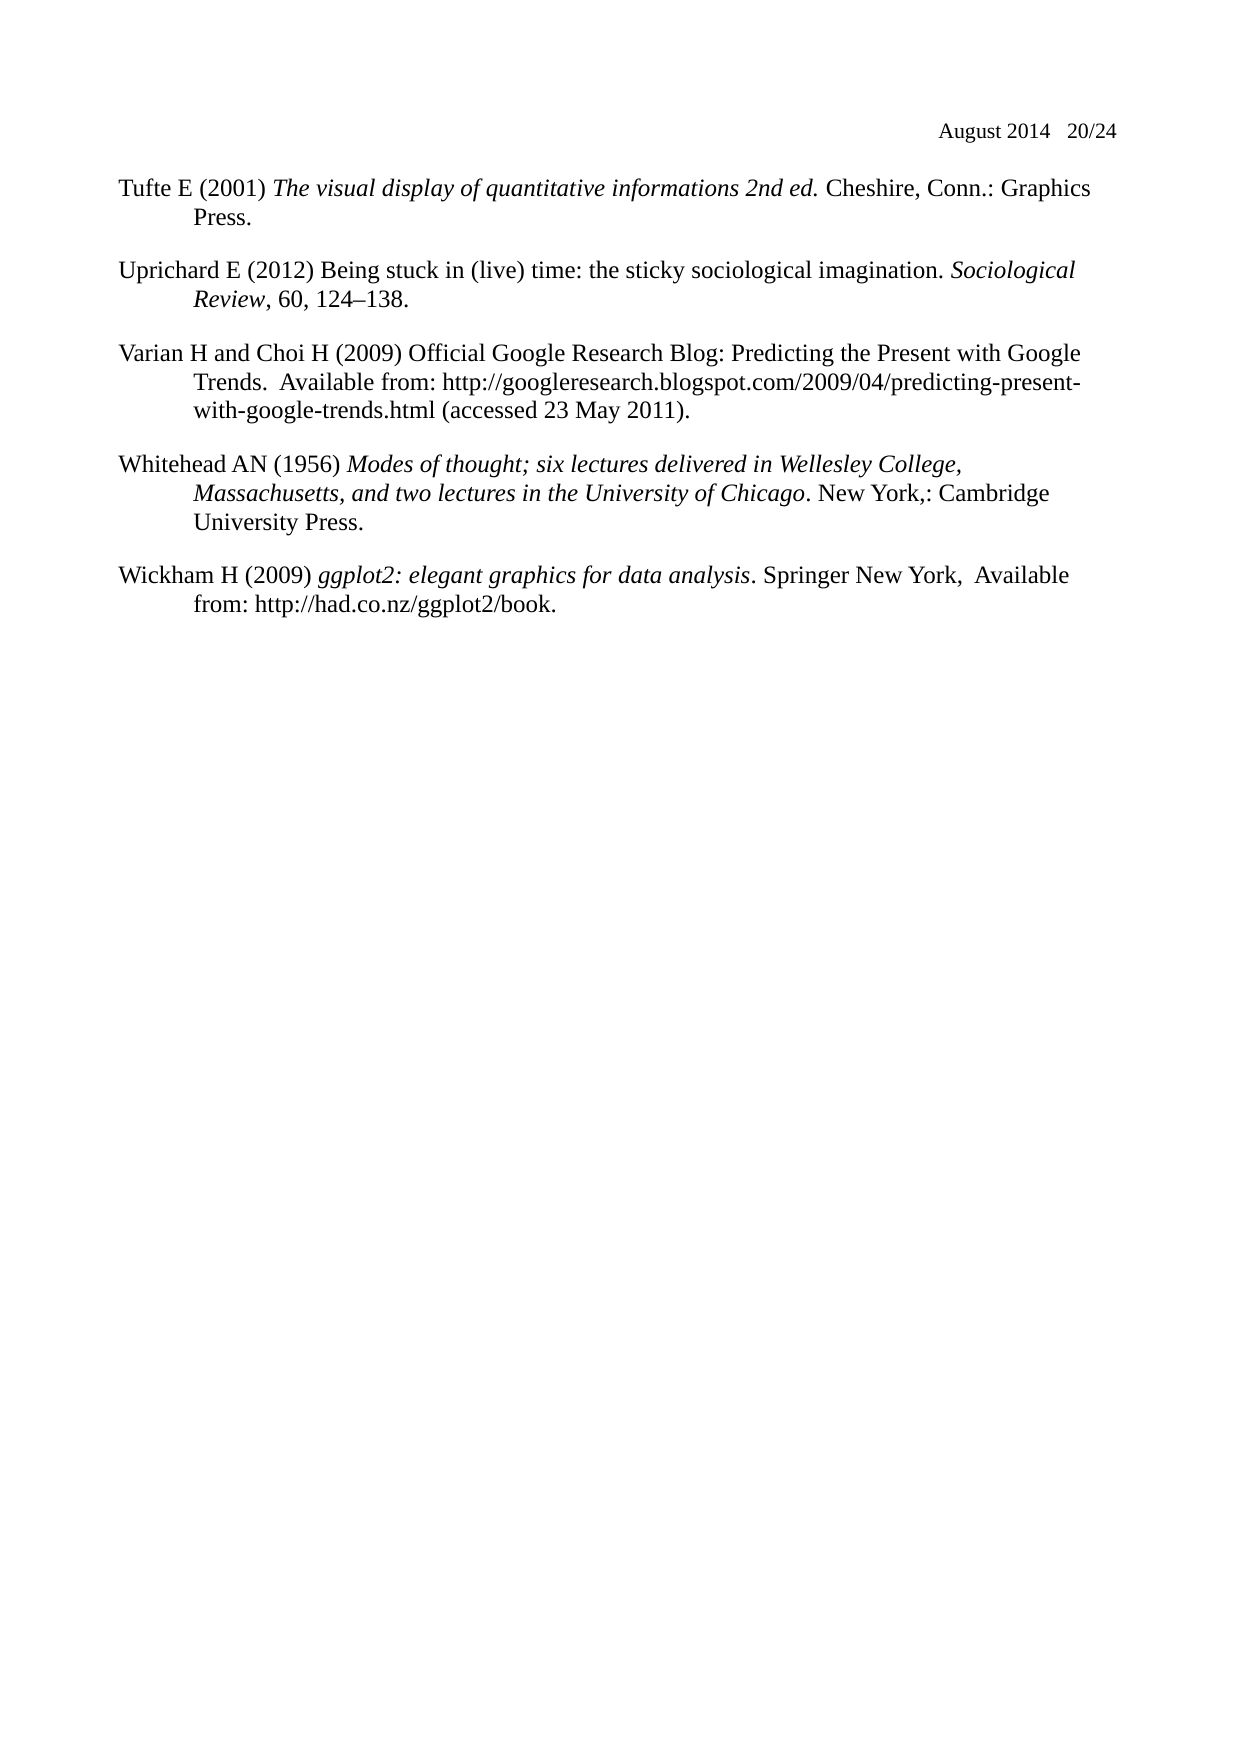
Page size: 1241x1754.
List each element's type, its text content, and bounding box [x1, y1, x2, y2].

text Whitehead AN (1956) Modes of thought; six lectures delivered in Wellesley College, Massachusetts, and two lectures in the University of Chicago. New York,: Cambridge University Press. [118, 449, 1122, 535]
text Uprichard E (2012) Being stuck in (live) time: the sticky sociological imagination. Sociological Review, 60, 124–138. [118, 255, 1122, 313]
text Varian H and Choi H (2009) Official Google Research Blog: Predicting the Present with Google Trends. Available from: http://googleresearch.blogspot.com/2009/04/predicting-present-with-google-trends.html (accessed 23 May 2011). [118, 338, 1122, 424]
text Tufte E (2001) The visual display of quantitative informations 2nd ed. Cheshire, Conn.: Graphics Press. [118, 173, 1122, 230]
text Wickham H (2009) ggplot2: elegant graphics for data analysis. Springer New York, Available from: http://had.co.nz/ggplot2/book. [118, 560, 1122, 618]
